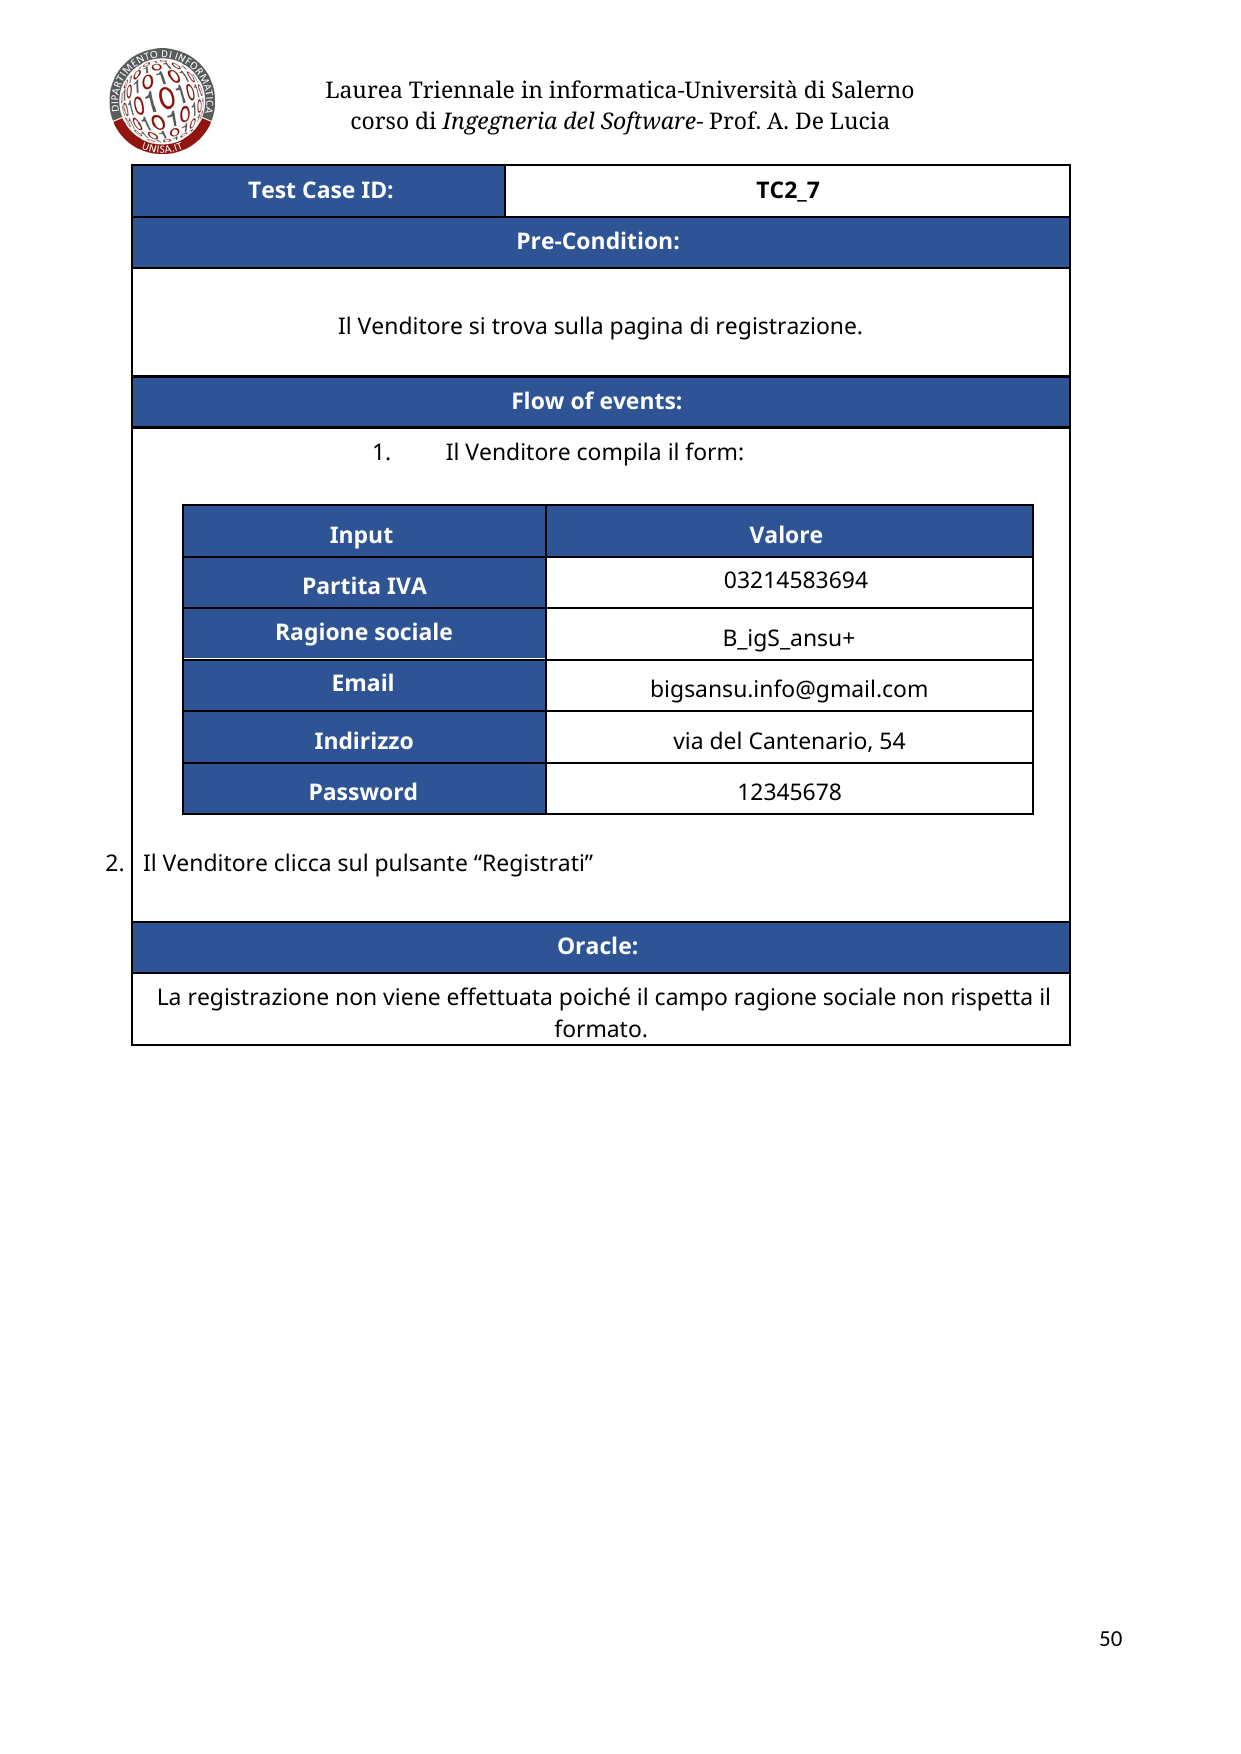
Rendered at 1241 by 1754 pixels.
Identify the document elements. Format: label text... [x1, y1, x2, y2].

table_cell Il Venditore compila il form: Il Venditore clicca sul pulsante “Registrati” [133, 429, 1069, 921]
table_cell 03214583694 [547, 558, 1032, 607]
table_cell Password [184, 764, 545, 813]
table_header Input [184, 506, 545, 556]
table_cell Il Venditore si trova sulla pagina di registrazione. [133, 269, 1069, 375]
table_cell Email [184, 661, 545, 710]
table_cell bigsansu.info@gmail.com [547, 661, 1032, 710]
table_cell Flow of events: [133, 378, 1069, 426]
table_header TC2_7 [506, 166, 1069, 216]
table_header Test Case ID: [133, 166, 504, 216]
table_cell Partita IVA [184, 558, 545, 607]
table_cell 12345678 [547, 764, 1032, 813]
table_cell B_igS_ansu+ [547, 609, 1032, 658]
table_cell La registrazione non viene effettuata poiché il campo ragione sociale non rispetta il formato. [133, 974, 1069, 1044]
table_cell Pre-Condition: [133, 218, 1069, 267]
table_header Valore [547, 506, 1032, 556]
table_cell Ragione sociale [184, 609, 545, 658]
table_cell via del Cantenario, 54 [547, 712, 1032, 762]
table_cell Oracle: [133, 923, 1069, 972]
table_cell Indirizzo [184, 712, 545, 762]
